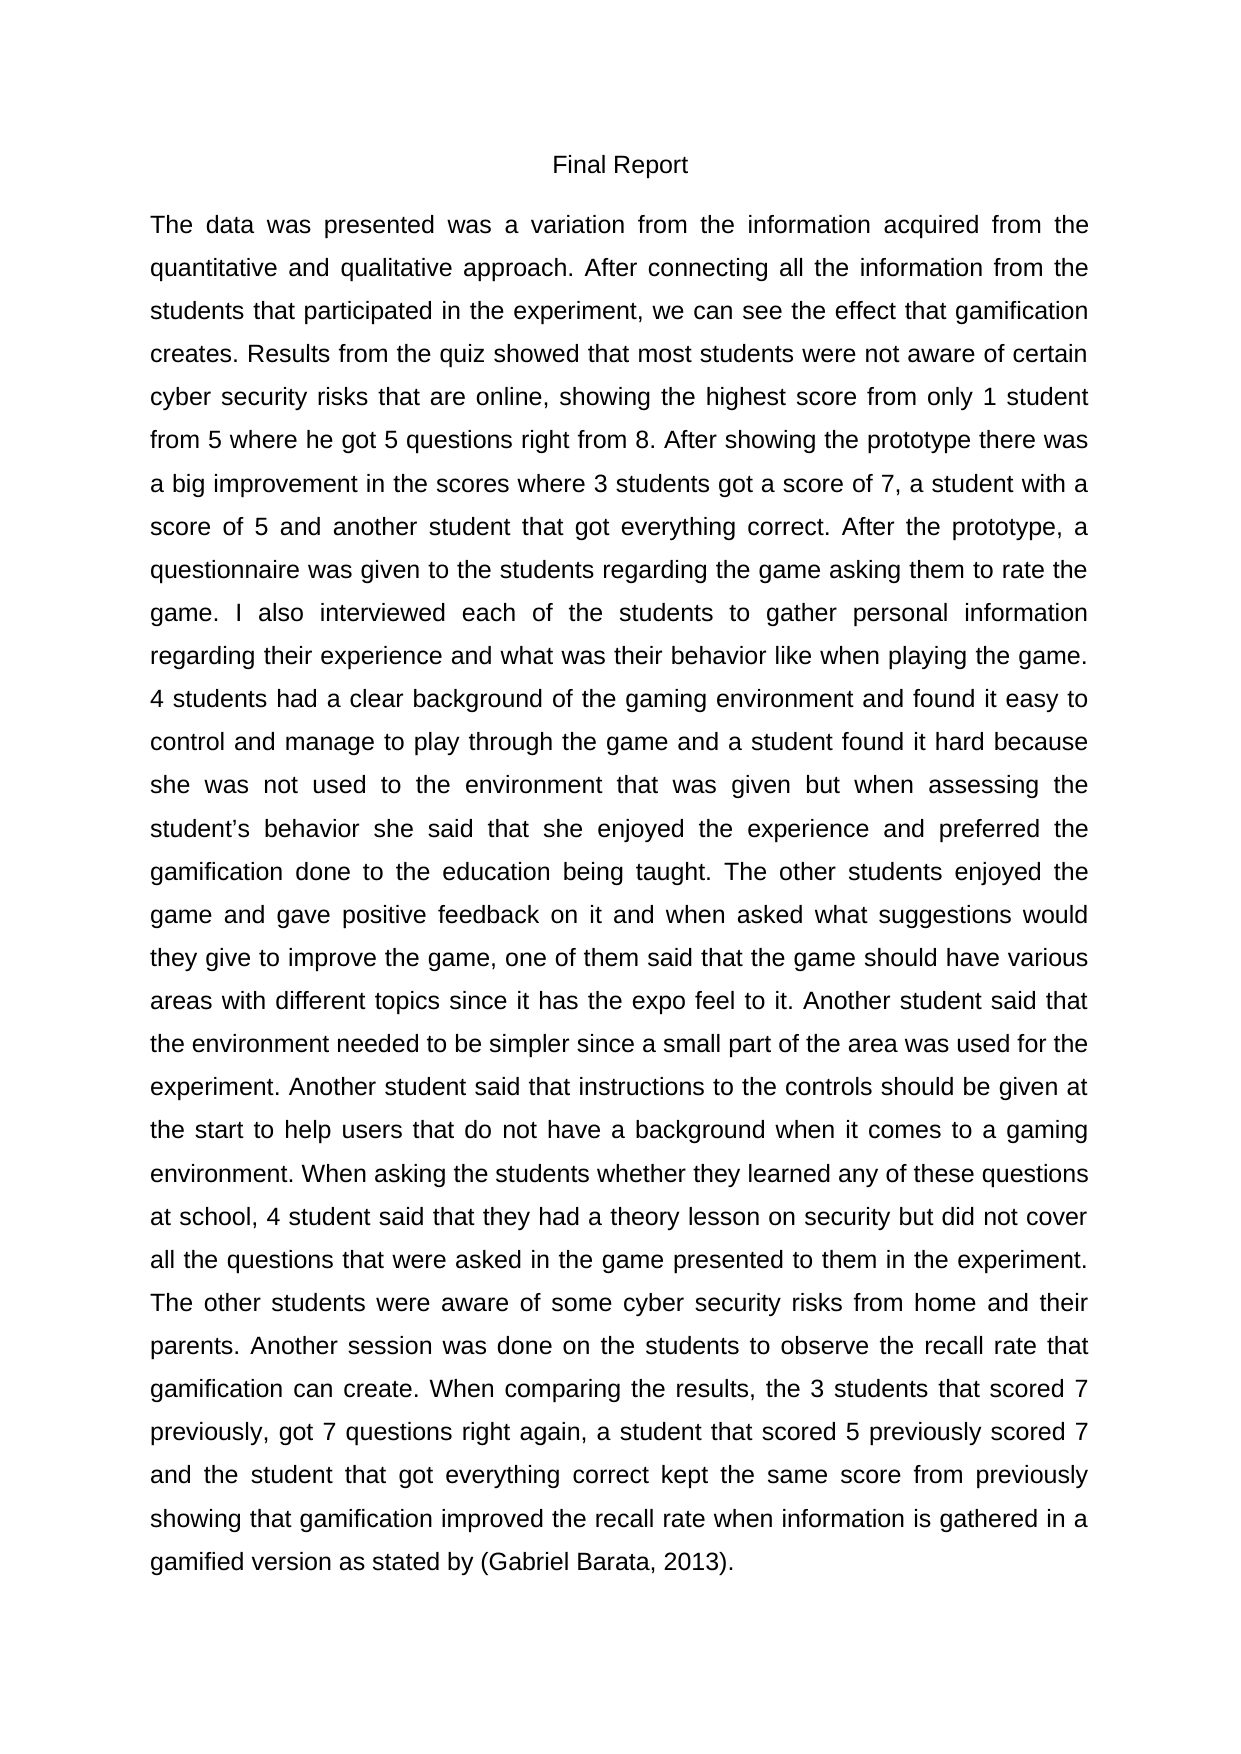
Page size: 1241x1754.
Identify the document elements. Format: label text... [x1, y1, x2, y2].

text The data was presented was a variation from the information acquired from the quantitative and qualitative approach. After connecting all the information from the students that participated in the experiment, we can see the effect that gamification creates. Results from the quiz showed that most students were not aware of certain cyber security risks that are online, showing the highest score from only 1 student from 5 where he got 5 questions right from 8. After showing the prototype there was a big improvement in the scores where 3 students got a score of 7, a student with a score of 5 and another student that got everything correct. After the prototype, a questionnaire was given to the students regarding the game asking them to rate the game. I also interviewed each of the students to gather personal information regarding their experience and what was their behavior like when playing the game. 4 students had a clear background of the gaming environment and found it easy to control and manage to play through the game and a student found it hard because she was not used to the environment that was given but when assessing the student’s behavior she said that she enjoyed the experience and preferred the gamification done to the education being taught. The other students enjoyed the game and gave positive feedback on it and when asked what suggestions would they give to improve the game, one of them said that the game should have various areas with different topics since it has the expo feel to it. Another student said that the environment needed to be simpler since a small part of the area was used for the experiment. Another student said that instructions to the controls should be given at the start to help users that do not have a background when it comes to a gaming environment. When asking the students whether they learned any of these questions at school, 4 student said that they had a theory lesson on security but did not cover all the questions that were asked in the game presented to them in the experiment. The other students were aware of some cyber security risks from home and their parents. Another session was done on the students to observe the recall rate that gamification can create. When comparing the results, the 3 students that scored 7 previously, got 7 questions right again, a student that scored 5 previously scored 7 and the student that got everything correct kept the same score from previously showing that gamification improved the recall rate when information is gathered in a gamified version as stated by (Gabriel Barata, 2013). [150, 210, 1090, 1575]
text Final Report [150, 150, 1090, 179]
